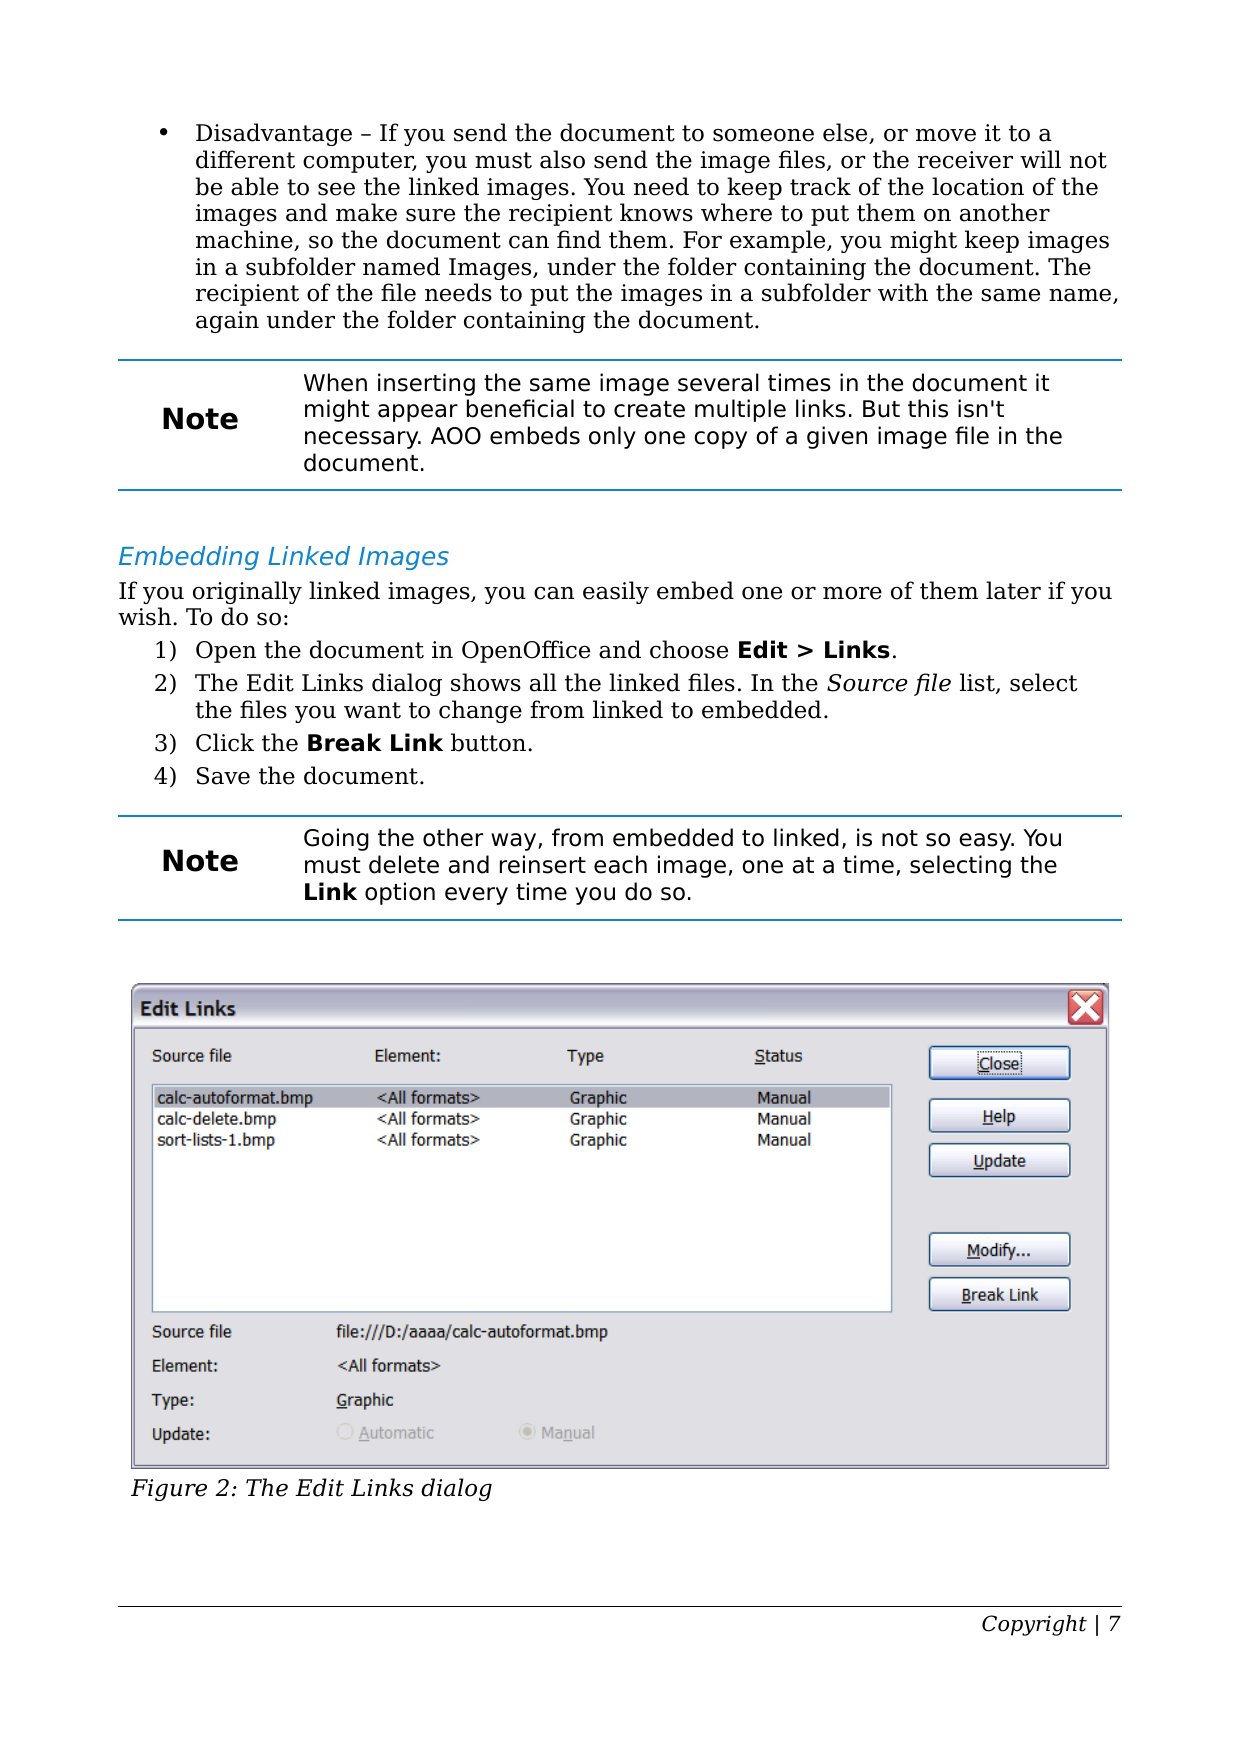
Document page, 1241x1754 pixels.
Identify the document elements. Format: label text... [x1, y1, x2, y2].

list Open the document in OpenOffice and choose Edit > Links. [177, 638, 1122, 664]
table_header Note [118, 361, 281, 489]
table_header Note [118, 817, 281, 919]
subtitle Embedding Linked Images [118, 542, 1122, 571]
text Figure 2: The Edit Links dialog [131, 1475, 1109, 1502]
table_header When inserting the same image several times in the document it might appear beneficial to create multiple links. But this isn't necessary. AOO embeds only one copy of a given image file in the document. [281, 361, 1122, 489]
picture [131, 983, 1110, 1469]
table_header Going the other way, from embedded to linked, is not so easy. You must delete and reinsert each image, one at a time, selecting the Link option every time you do so. [281, 817, 1122, 919]
list If you originally linked images, you can easily embed one or more of them later if you wish. To do so: [118, 578, 1122, 631]
list Disadvantage – If you send the document to someone else, or move it to a different computer, you must also send the image files, or the receiver will not be able to see the linked images. You need to keep track of the location of the images and make sure the recipient knows where to put them on another machine, so the document can find them. For example, you might keep images in a subfolder named Images, under the folder containing the document. The recipient of the file needs to put the images in a subfolder with the same name, again under the folder containing the document. [156, 118, 1122, 334]
list Click the Break Link button. [177, 730, 1122, 757]
list Save the document. [177, 763, 1122, 790]
list The Edit Links dialog shows all the linked files. In the Source file list, select the files you want to change from linked to embedded. [177, 671, 1122, 724]
